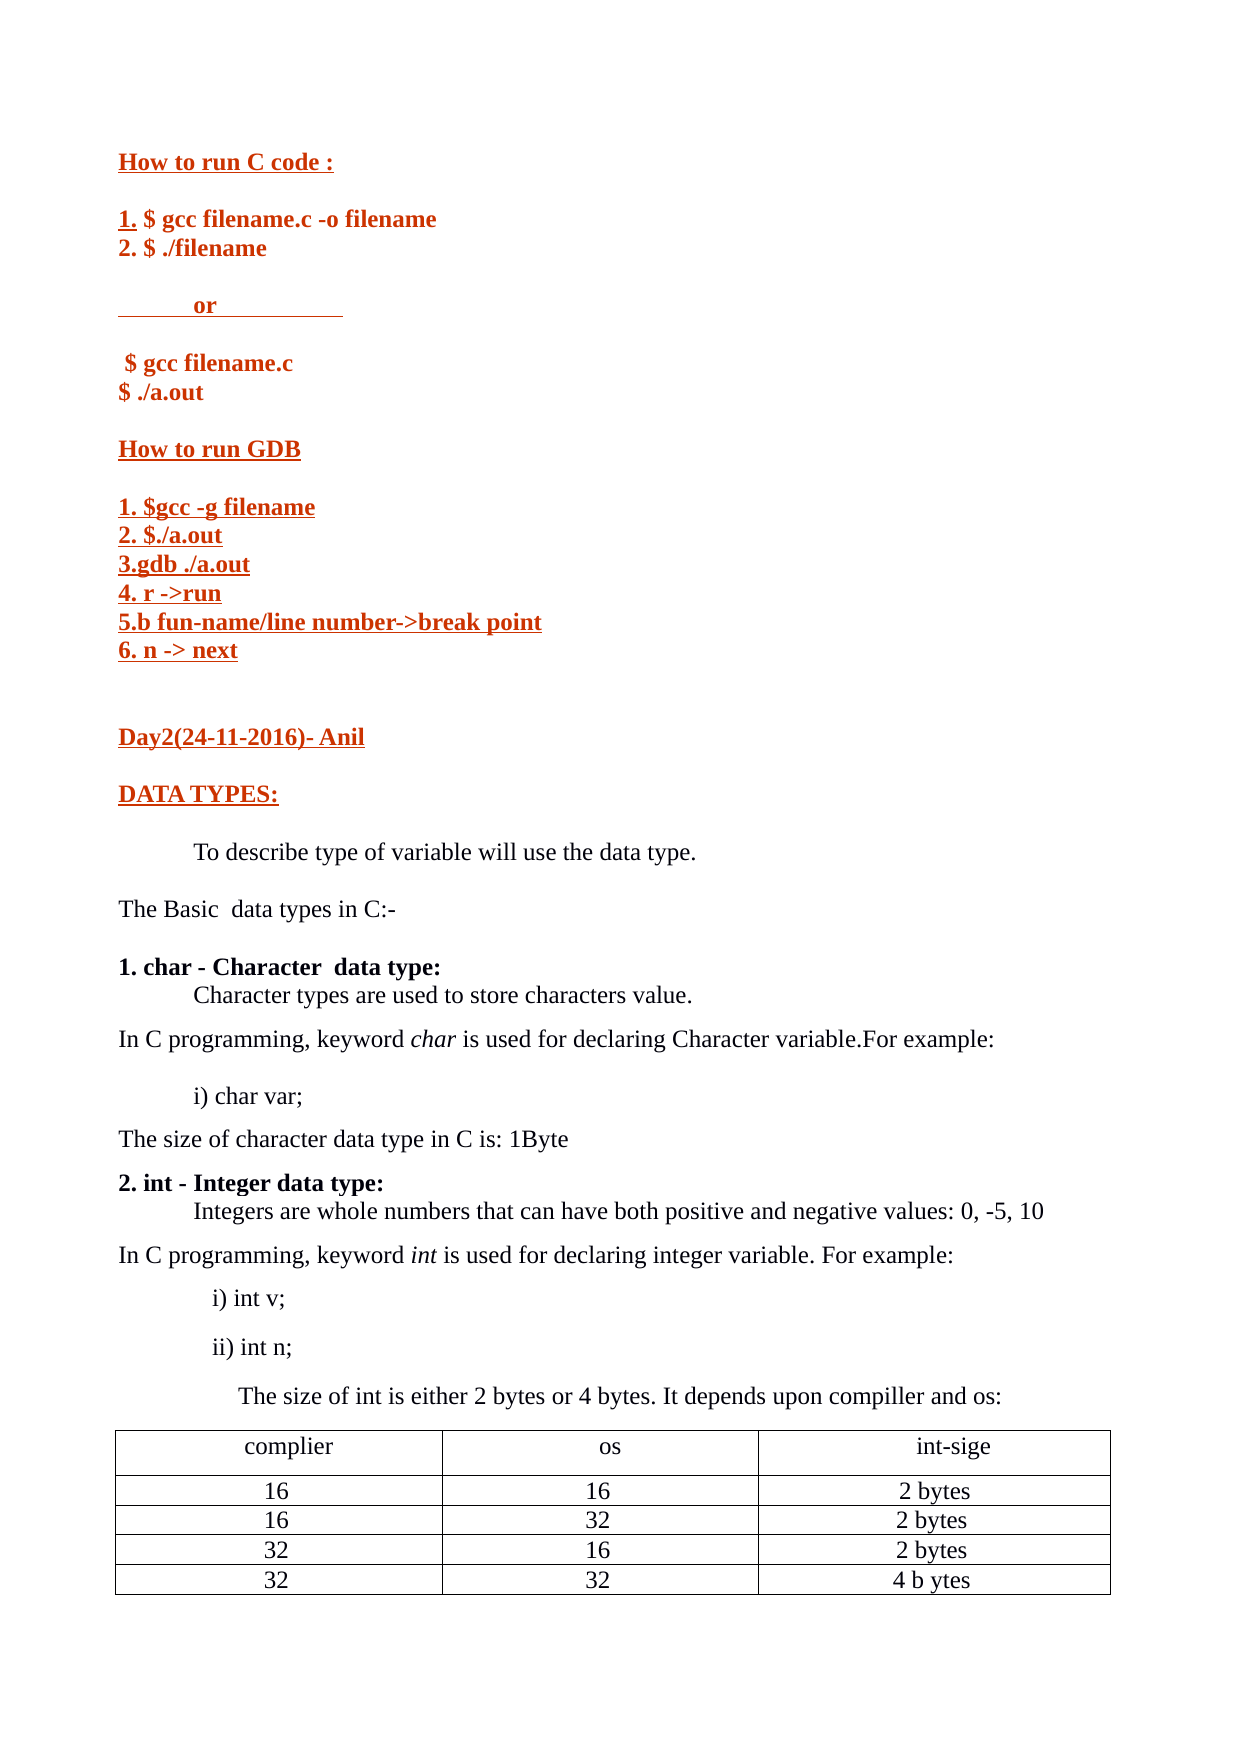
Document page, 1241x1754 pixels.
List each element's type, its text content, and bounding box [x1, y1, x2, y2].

table_cell 16 [431, 1506, 442, 1534]
table_cell 32 [116, 1565, 121, 1594]
text In C programming, keyword int is used for declaring integer variable. For example: [118, 1240, 1122, 1268]
text 1. $gcc -g filename [118, 492, 1122, 521]
text 5.b fun-name/line number->break point [118, 607, 1122, 636]
text The Basic data types in C:- [118, 894, 1122, 923]
table_cell 16 [431, 1476, 442, 1504]
table_cell 2 bytes [1099, 1506, 1110, 1534]
subtitle 2. int - Integer data type: [118, 1168, 1122, 1196]
table_cell 16 [443, 1535, 448, 1564]
text 2. $ ./filename [118, 233, 1122, 262]
text The size of character data type in C is: 1Byte [118, 1124, 1122, 1153]
table_cell 2 bytes [1099, 1476, 1110, 1504]
table_header os [443, 1431, 758, 1475]
table_cell 16 [116, 1476, 121, 1504]
table_cell 2 bytes [759, 1535, 764, 1564]
table_cell 2 bytes [759, 1506, 764, 1534]
table_header int-sige [759, 1431, 1110, 1475]
text $ ./a.out [118, 377, 1122, 406]
table_cell 32 [431, 1565, 442, 1594]
text To describe type of variable will use the data type. [118, 837, 1122, 866]
table_cell 2 bytes [759, 1476, 764, 1504]
table_cell 32 [116, 1535, 121, 1564]
text Integers are whole numbers that can have both positive and negative values: 0, -5, 10 [118, 1196, 1122, 1225]
text 1. char - Character data type: [118, 952, 1122, 981]
table_cell 4 b ytes [1099, 1565, 1110, 1594]
text Character types are used to store characters value. [118, 981, 1122, 1009]
table_cell 16 [747, 1535, 758, 1564]
text 2. $./a.out [118, 521, 1122, 549]
text or [118, 291, 1122, 319]
table_cell 16 [443, 1476, 448, 1504]
text DATA TYPES: [118, 779, 1122, 808]
table_cell 32 [747, 1565, 758, 1594]
text i) int v; [118, 1283, 1122, 1312]
text In C programming, keyword char is used for declaring Character variable.For example: [118, 1024, 1122, 1052]
table_cell 16 [116, 1506, 121, 1534]
text The size of int is either 2 bytes or 4 bytes. It depends upon compiller and os: [118, 1381, 1122, 1410]
text 6. n -> next [118, 636, 1122, 664]
text $ gcc filename.c [118, 348, 1122, 377]
text 4. r ->run [118, 578, 1122, 607]
table_cell 32 [431, 1535, 442, 1564]
text How to run GDB [118, 434, 1122, 463]
table_cell 32 [443, 1506, 448, 1534]
text ii) int n; [118, 1332, 1122, 1361]
text i) char var; [118, 1081, 1122, 1110]
table_cell 2 bytes [1099, 1535, 1110, 1564]
text How to run C code : [118, 147, 1122, 176]
table_cell 32 [443, 1565, 448, 1594]
text 3.gdb ./a.out [118, 549, 1122, 578]
text Day2(24-11-2016)- Anil [118, 722, 1122, 751]
table_cell 32 [747, 1506, 758, 1534]
text 1. $ gcc filename.c -o filename [118, 204, 1122, 233]
table_header complier [116, 1431, 442, 1475]
table_cell 16 [747, 1476, 758, 1504]
